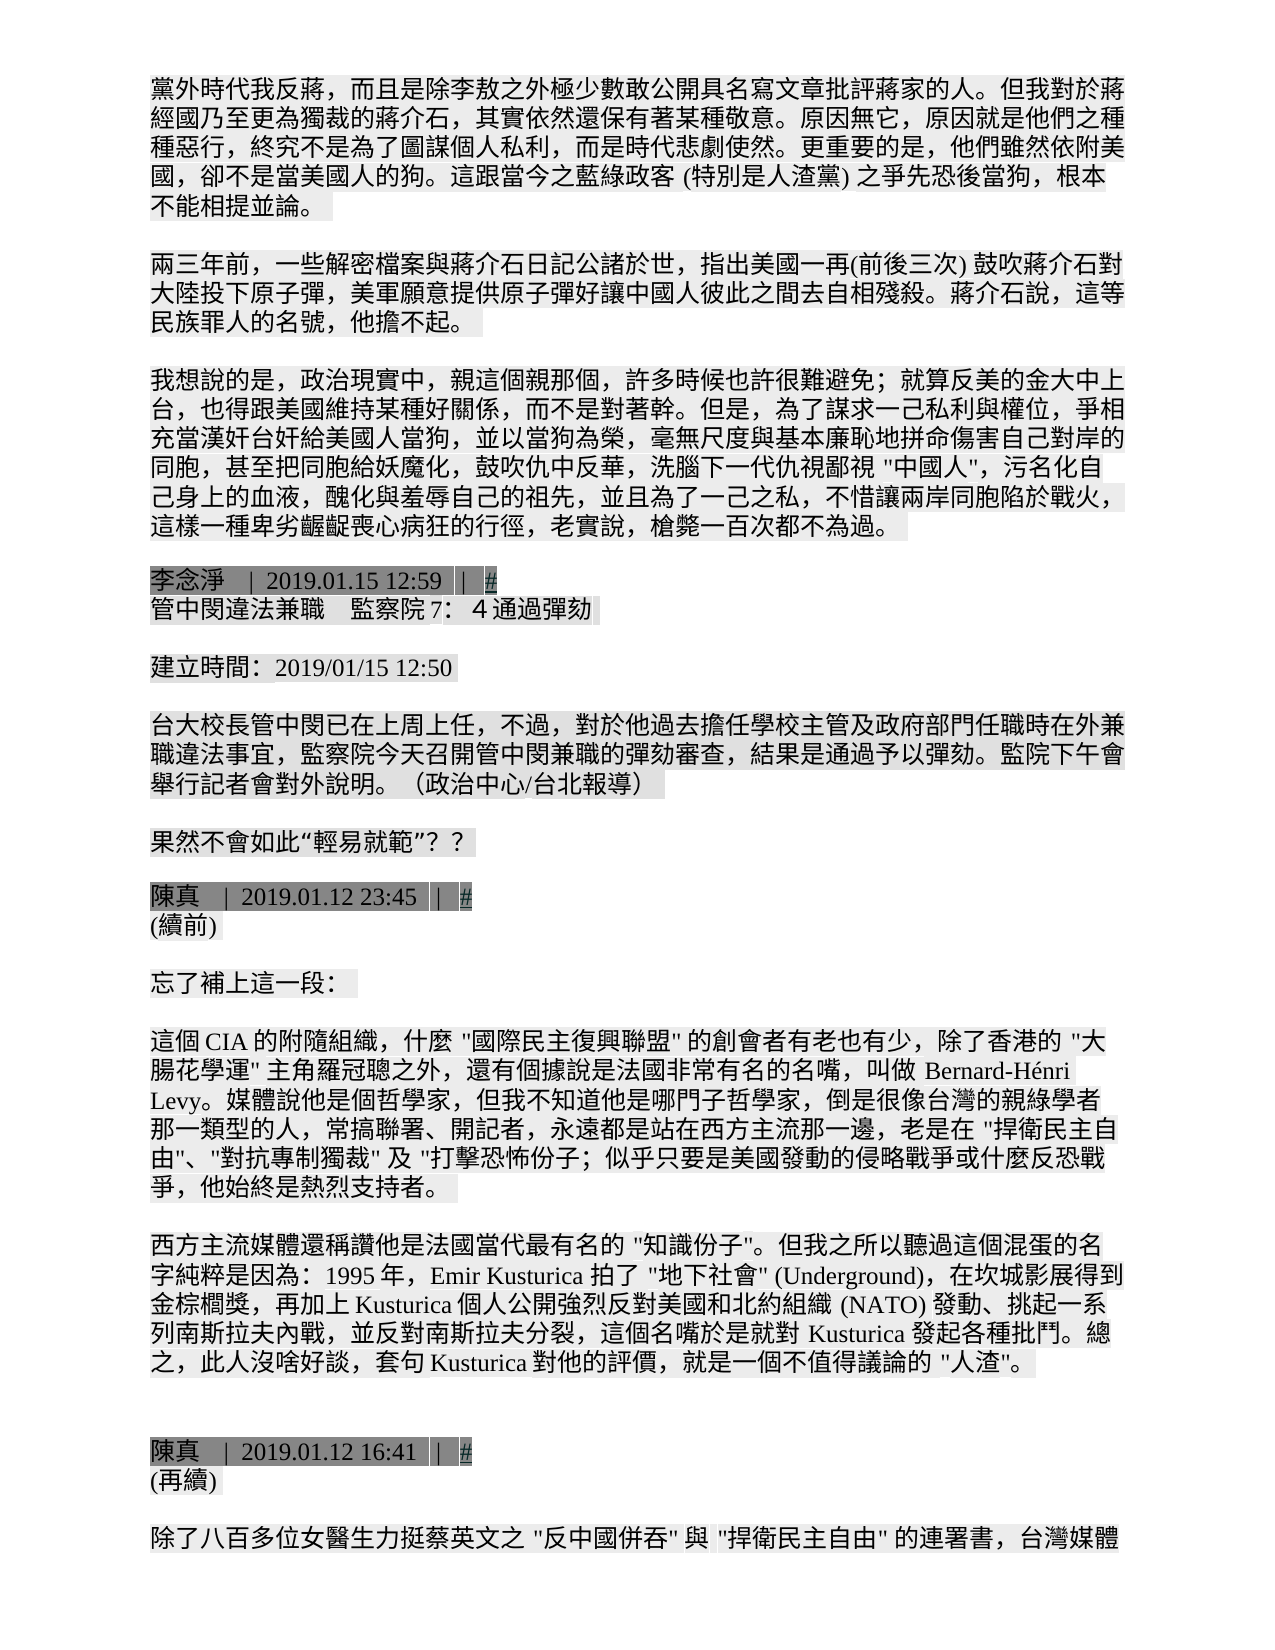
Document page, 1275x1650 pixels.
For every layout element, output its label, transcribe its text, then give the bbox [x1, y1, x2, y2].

text 陳真 | 2019.01.12 16:41 | # [150, 1437, 1125, 1466]
text (續前) 忘了補上這一段： 這個CIA的附隨組織，什麼 "國際民主復興聯盟" 的創會者有老也有少，除了香港的 "大腸花學運" 主角羅冠聰之外，還有個據說是法國非常有名的名嘴，叫做 Bernard-Hénri Levy。媒體說他是個哲學家，但我不知道他是哪門子哲學家，倒是很像台灣的親綠學者那一類型的人，常搞聯署、開記者，永遠都是站在西方主流那一邊，老是在 "捍衛民主自由"、"對抗專制獨裁" 及 "打擊恐怖份子；似乎只要是美國發動的侵略戰爭或什麼反恐戰爭，他始終是熱烈支持者。 西方主流媒體還稱讚他是法國當代最有名的 "知識份子"。但我之所以聽過這個混蛋的名字純粹是因為：1995年，Emir Kusturica 拍了 "地下社會" (Underground)，在坎城影展得到金棕櫚獎，再加上Kusturica個人公開強烈反對美國和北約組織 (NATO) 發動、挑起一系列南斯拉夫內戰，並反對南斯拉夫分裂，這個名嘴於是就對 Kusturica 發起各種批鬥。總之，此人沒啥好談，套句Kusturica對他的評價，就是一個不值得議論的 "人渣"。 [150, 911, 1125, 1378]
text 李念淨 | 2019.01.15 12:59 | # [150, 566, 1125, 595]
text (續前) 1995年，Emir Kusturica 在拍完 "地下社會" 後，在法國一本電影刊物上發表了一篇聲明說，他將放棄電影，從此不再拍片。Kusturica之所以悲憤地發佈此一聲明是因為，他反美，反對美國發動南斯拉夫一系列戰爭的政治態度，招惹西方親美文人走狗們與西方主流媒體的群起攻擊，並指控 "地下社會" 含有反對國家分裂的 "大南斯拉夫主義" 的思想 "毒素"。當時最主要、最惡劣的親美走狗之一就是這位法國名嘴 Bernard-Hénri Levy。 那一年，我就寫了一封英文信，和幾位朋友一起簽名，寄到法國那本電影雜誌，請他們轉交給Kusturica。信裏我說，他的電影之於我們，無非就像一種陽光，但願陽光持續普照，可別停止拍片哦。 我之所以寫那封信，純粹是因為電影，而非政治。我那時仍然懵懂無知，不明白這樣一部電影為何會在西方引起軒然大波，更不明白美國和南斯拉夫內戰的關係。 兩年後，來到英國求學。也許是因為人在西方，資訊變多，我很快就明白了這一切戰爭是如何被美國與北約等西方國家所刻意挑起，藉以入侵，藉以分裂，藉以排擠與消滅敵對勢力與反美聲音。而一般人，一般平民百姓與老弱婦孺的生命，竟然就像螻蟻那樣被任意屠殺與滅絕。 更醜陋齷齪的是，美國等戰爭發動者所打出的旗號，竟然是 "捍衛民主自由與人權"。1999 年3月，美國和北約在這樣一種冠冕堂皇的口號下，發動戰爭，那是我第一次因為反戰走上街頭，並定期參與劍橋當地的站樁，直到今天。 在巴爾幹半島的戰亂血腥中，我更領教到西方國家如何透過主流媒體醜化異己，把對方妖魔化，刻意挑起事端，擴大動亂，然後入侵 "拯救"，到處姦殺擄掠，以便 "捍衛民主自由與人權"。 同樣的手法不斷上演，打著所謂 "捍衛民主自由與人權" 的旗號，發動一次又一次極其恐怖血腥齷齪的侵略與屠殺，從阿富汗到伊拉克，從利比亞到敘利亞...許多國家在美帝的血腥鐵蹄下，千萬條人命成為戰火亡魂，數千萬人淪為難民，喪失家園，過著完全非人的生活。 我常舉個例，2003年，在美國發動侵略戰爭，地面入侵與佔領伊拉克之前的大約半年左右，全部美國人之中，僅僅只有微乎其微的人 (甚至連3%都不到) 認為海珊掌政下、百姓生活蒸蒸日上的伊拉克是個對於世界和平的威脅。 但是，當布希決定侵略伊拉克時，整個西方媒體及親美文人走狗們開始像瘋了一樣，大肆妖魔化曾經被美國稱讚為 "民主自由鬥士" 的海珊 (一如蔣介石被美國稱讚為 "世界民主的燈塔")，說海珊如何箝制言論自由，如何迫害反對者云云，動不動就公佈一些什麼侵害人權的"證據"。 接著，美國和英國政府更是開始進一步造謠，說海珊已經擁有核子武器和生化武器，必須消滅之，否則海珊在"45分鐘內就能摧毀世界" 云云。 有個機構曾經統計，伊拉克戰爭前後，英美對於海珊和伊拉克有將近一千個指控或陳述，竟然全數是謊言，完全子虛烏有，憑空造假。在這樣一種鋪天蓋地的所謂 "捍衛民主自由與人權" 的洗腦下，原本僅有寥寥無幾的美國人認為海珊是世界和平的威脅，竟然在短短幾個月內變成八成以上的美國人都相信海珊是個即將要毀滅世界的惡魔。 16年過去了，美軍殺害了數百萬伊拉克人；死者之中，至少有一百萬名兒童。而被美國 "拯救" 的伊拉克，從此淪為人間煉獄，直到今天。而美國則據地為王，任意姦殺擄掠，搶奪一切資源與伊拉克人民的財產，培植傀儡政權。 黨外時代我反蔣，而且是除李敖之外極少數敢公開具名寫文章批評蔣家的人。但我對於蔣經國乃至更為獨裁的蔣介石，其實依然還保有著某種敬意。原因無它，原因就是他們之種種惡行，終究不是為了圖謀個人私利，而是時代悲劇使然。更重要的是，他們雖然依附美國，卻不是當美國人的狗。這跟當今之藍綠政客 (特別是人渣黨) 之爭先恐後當狗，根本不能相提並論。 兩三年前，一些解密檔案與蔣介石日記公諸於世，指出美國一再(前後三次) 鼓吹蔣介石對大陸投下原子彈，美軍願意提供原子彈好讓中國人彼此之間去自相殘殺。蔣介石說，這等民族罪人的名號，他擔不起。 我想說的是，政治現實中，親這個親那個，許多時候也許很難避免；就算反美的金大中上台，也得跟美國維持某種好關係，而不是對著幹。但是，為了謀求一己私利與權位，爭相充當漢奸台奸給美國人當狗，並以當狗為榮，毫無尺度與基本廉恥地拼命傷害自己對岸的同胞，甚至把同胞給妖魔化，鼓吹仇中反華，洗腦下一代仇視鄙視 "中國人"，污名化自己身上的血液，醜化與羞辱自己的祖先，並且為了一己之私，不惜讓兩岸同胞陷於戰火，這樣一種卑劣齷齪喪心病狂的行徑，老實說，槍斃一百次都不為過。 [150, 75, 1125, 541]
text 管中閔違法兼職 監察院7：４通過彈劾 建立時間：2019/01/15 12:50 台大校長管中閔已在上周上任，不過，對於他過去擔任學校主管及政府部門任職時在外兼職違法事宜，監察院今天召開管中閔兼職的彈劾審查，結果是通過予以彈劾。監院下午會舉行記者會對外說明。（政治中心/台北報導） 果然不會如此“輕易就範”？？ [150, 595, 1125, 857]
text 陳真 | 2019.01.12 23:45 | # [150, 882, 1125, 911]
